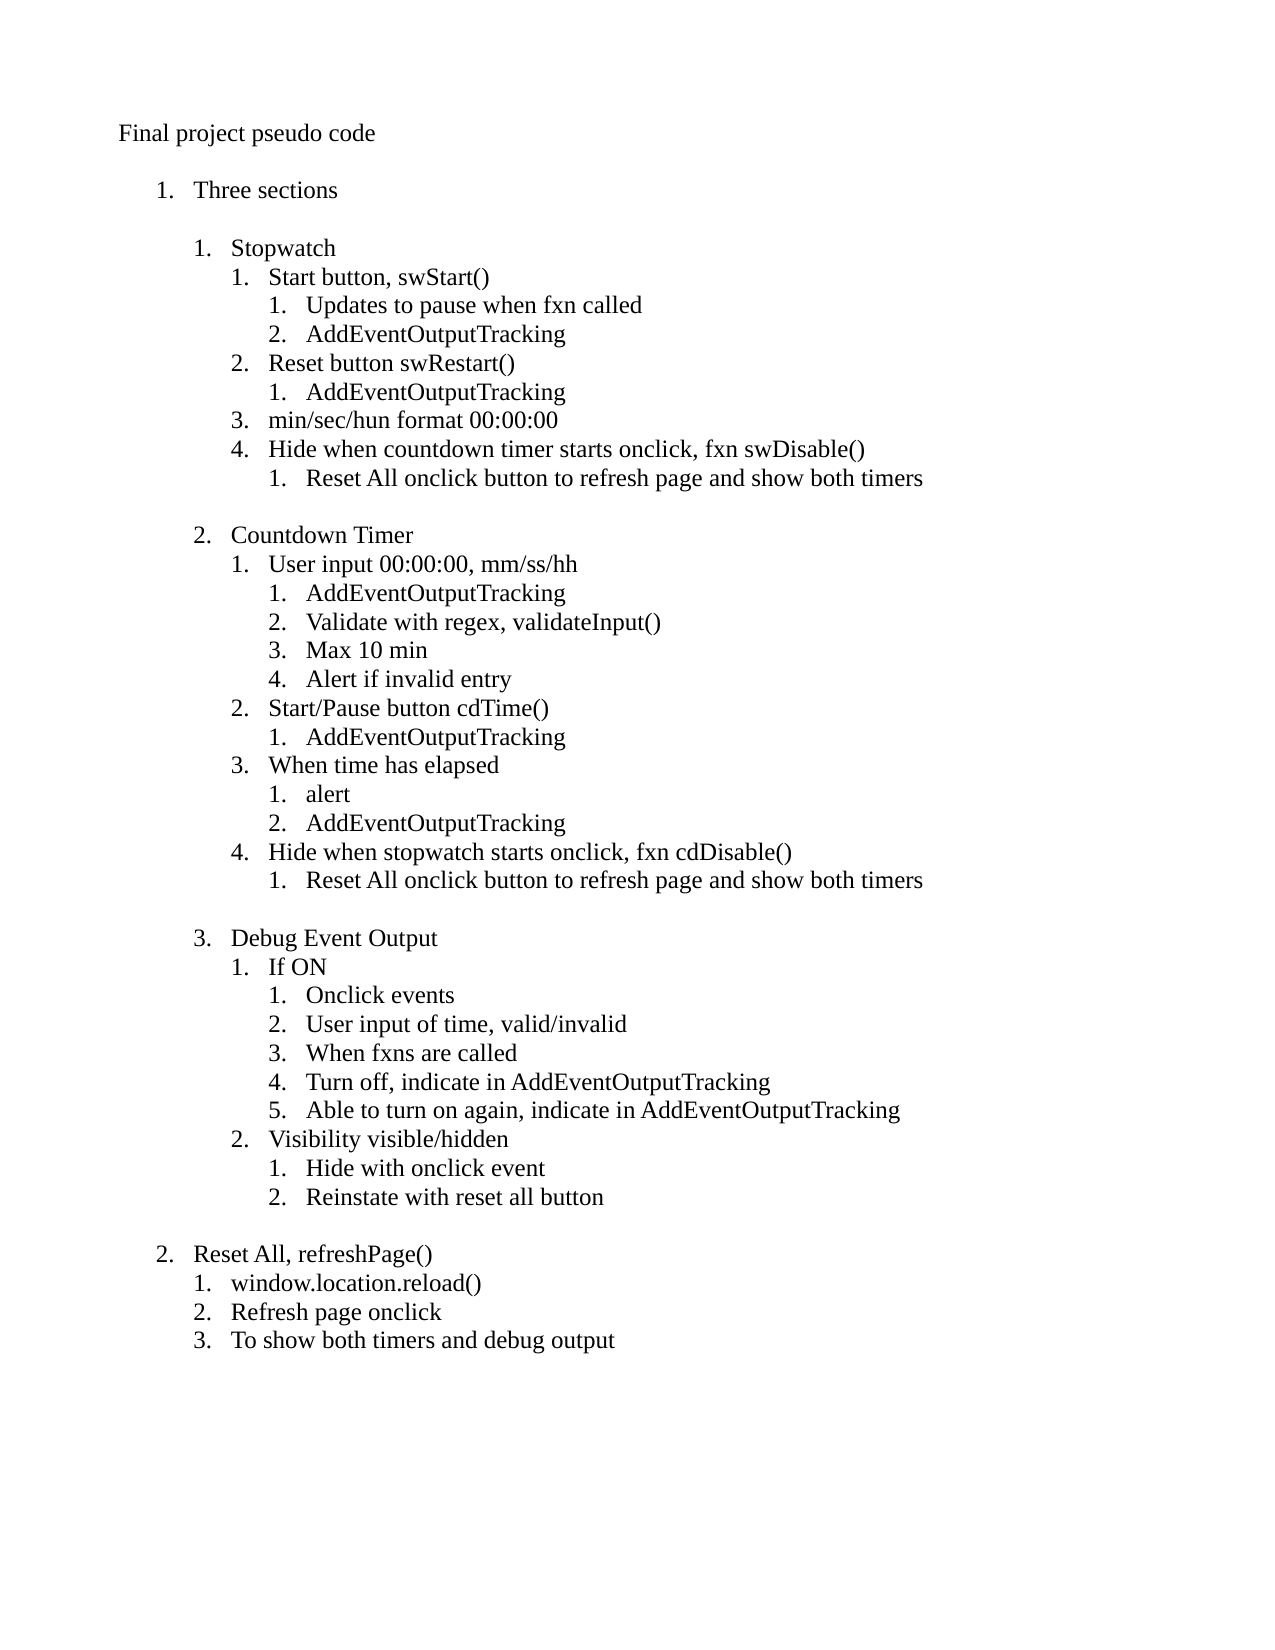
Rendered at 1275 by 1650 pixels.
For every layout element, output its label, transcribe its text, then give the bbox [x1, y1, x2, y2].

list Three sections [156, 176, 1157, 204]
list Max 10 min [268, 636, 1157, 664]
list Reset All, refreshPage() [156, 1239, 1157, 1268]
list Updates to pause when fxn called [268, 291, 1157, 319]
list min/sec/hun format 00:00:00 [231, 406, 1157, 434]
list Visibility visible/hidden [231, 1124, 1157, 1153]
list Turn off, indicate in AddEventOutputTracking [268, 1067, 1157, 1096]
list Reset All onclick button to refresh page and show both timers [268, 866, 1157, 894]
list Hide when countdown timer starts onclick, fxn swDisable() [231, 434, 1157, 463]
list AddEventOutputTracking [268, 319, 1157, 348]
list Able to turn on again, indicate in AddEventOutputTracking [268, 1096, 1157, 1124]
list Countdown Timer [193, 521, 1157, 549]
list Start button, swStart() [231, 262, 1157, 291]
list Validate with regex, validateInput() [268, 607, 1157, 636]
list Refresh page onclick [193, 1297, 1157, 1326]
list If ON [231, 952, 1157, 981]
list Stopwatch [193, 233, 1157, 262]
list AddEventOutputTracking [268, 722, 1157, 751]
list Reset button swRestart() [231, 348, 1157, 377]
list Reset All onclick button to refresh page and show both timers [268, 463, 1157, 492]
list Hide with onclick event [268, 1153, 1157, 1182]
list Hide when stopwatch starts onclick, fxn cdDisable() [231, 837, 1157, 866]
list AddEventOutputTracking [268, 578, 1157, 607]
list When time has elapsed [231, 751, 1157, 779]
list To show both timers and debug output [193, 1326, 1157, 1354]
list AddEventOutputTracking [268, 808, 1157, 837]
text Final project pseudo code [118, 118, 1157, 147]
list alert [268, 779, 1157, 808]
list Alert if invalid entry [268, 664, 1157, 693]
list window.location.reload() [193, 1268, 1157, 1297]
list Onclick events [268, 981, 1157, 1009]
list User input 00:00:00, mm/ss/hh [231, 549, 1157, 578]
list Reinstate with reset all button [268, 1182, 1157, 1211]
list AddEventOutputTracking [268, 377, 1157, 406]
list Debug Event Output [193, 923, 1157, 952]
list When fxns are called [268, 1038, 1157, 1067]
list User input of time, valid/invalid [268, 1009, 1157, 1038]
list Start/Pause button cdTime() [231, 693, 1157, 722]
